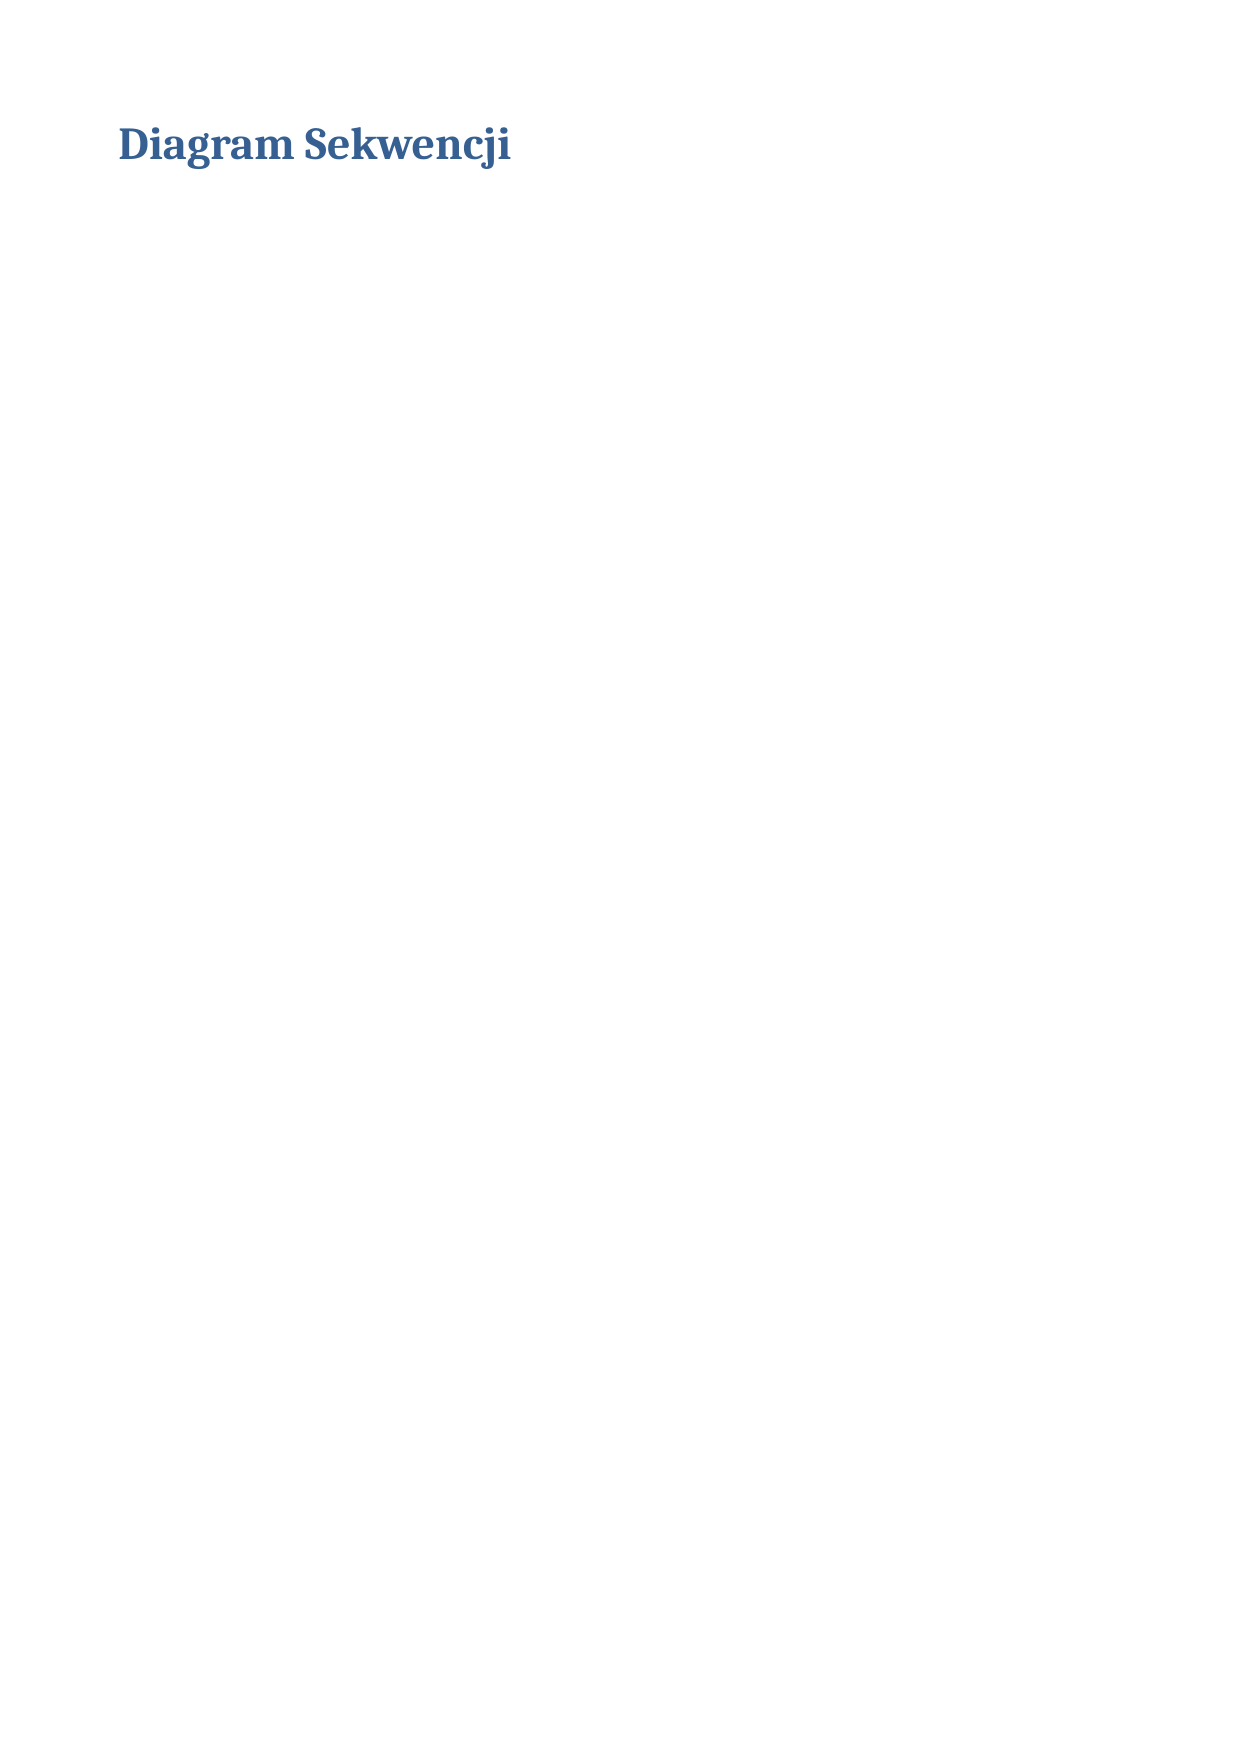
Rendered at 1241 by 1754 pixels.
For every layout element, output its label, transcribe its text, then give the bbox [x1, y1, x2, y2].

text Diagram Sekwencji [118, 118, 1122, 171]
